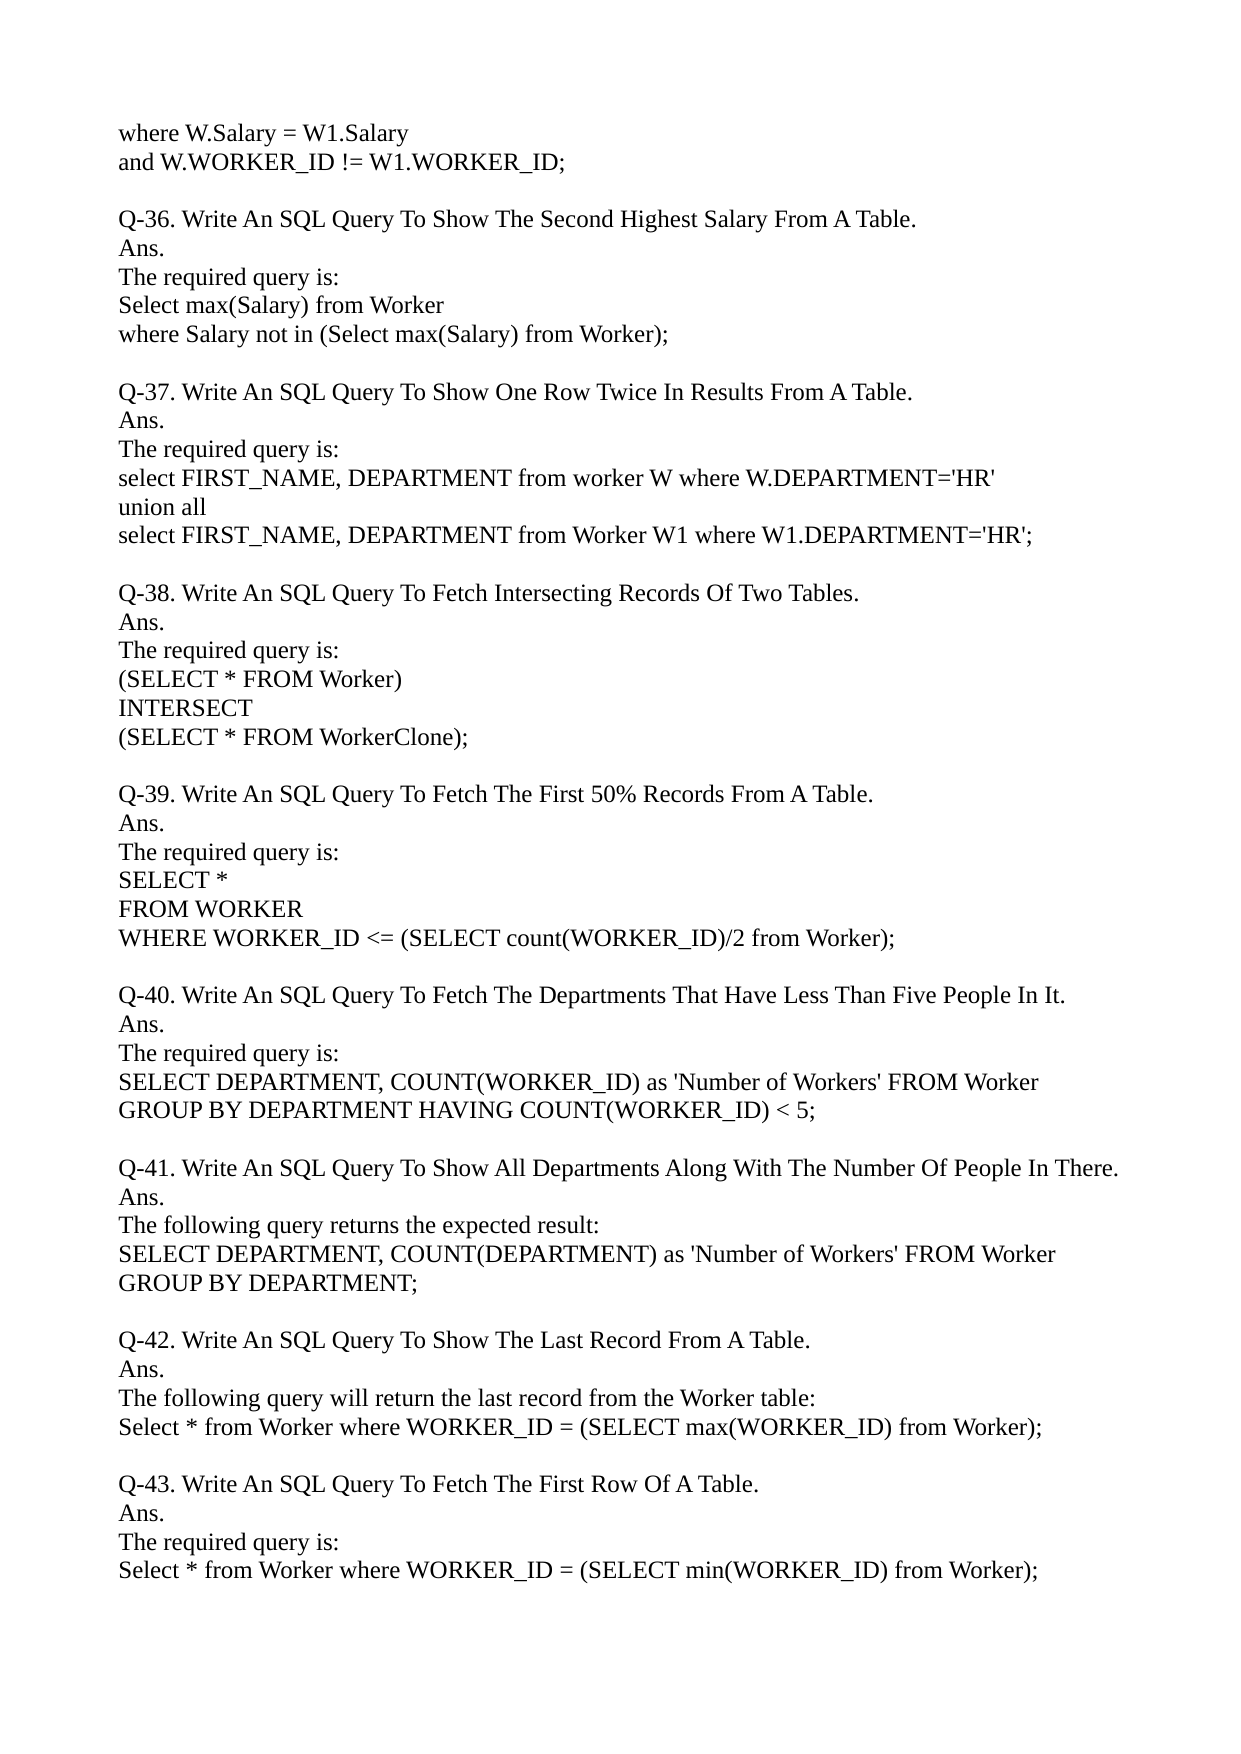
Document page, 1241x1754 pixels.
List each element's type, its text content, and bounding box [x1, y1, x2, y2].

text The required query is: [118, 262, 1122, 291]
text Q-37. Write An SQL Query To Show One Row Twice In Results From A Table. [118, 377, 1122, 406]
text SELECT * [118, 866, 1122, 894]
text where W.Salary = W1.Salary [118, 118, 1122, 147]
text Select * from Worker where WORKER_ID = (SELECT min(WORKER_ID) from Worker); [118, 1556, 1122, 1584]
text (SELECT * FROM Worker) [118, 664, 1122, 693]
text Q-41. Write An SQL Query To Show All Departments Along With The Number Of People In There. [118, 1153, 1122, 1182]
text Select max(Salary) from Worker [118, 291, 1122, 319]
text union all [118, 492, 1122, 521]
text The following query returns the expected result: [118, 1211, 1122, 1239]
text Q-38. Write An SQL Query To Fetch Intersecting Records Of Two Tables. [118, 578, 1122, 607]
text Ans. [118, 406, 1122, 434]
text Q-36. Write An SQL Query To Show The Second Highest Salary From A Table. [118, 204, 1122, 233]
text Ans. [118, 1182, 1122, 1211]
text Ans. [118, 1498, 1122, 1527]
text Q-43. Write An SQL Query To Fetch The First Row Of A Table. [118, 1469, 1122, 1498]
text Q-39. Write An SQL Query To Fetch The First 50% Records From A Table. [118, 779, 1122, 808]
text select FIRST_NAME, DEPARTMENT from Worker W1 where W1.DEPARTMENT='HR'; [118, 521, 1122, 549]
text FROM WORKER [118, 894, 1122, 923]
text The required query is: [118, 1038, 1122, 1067]
text and W.WORKER_ID != W1.WORKER_ID; [118, 147, 1122, 176]
text The required query is: [118, 837, 1122, 866]
text Q-42. Write An SQL Query To Show The Last Record From A Table. [118, 1326, 1122, 1354]
text INTERSECT [118, 693, 1122, 722]
text Ans. [118, 1009, 1122, 1038]
text where Salary not in (Select max(Salary) from Worker); [118, 319, 1122, 348]
text Q-40. Write An SQL Query To Fetch The Departments That Have Less Than Five People In It. [118, 981, 1122, 1009]
text Select * from Worker where WORKER_ID = (SELECT max(WORKER_ID) from Worker); [118, 1412, 1122, 1441]
text Ans. [118, 607, 1122, 636]
text The required query is: [118, 636, 1122, 664]
text Ans. [118, 1354, 1122, 1383]
text The required query is: [118, 434, 1122, 463]
text Ans. [118, 808, 1122, 837]
text Ans. [118, 233, 1122, 262]
text (SELECT * FROM WorkerClone); [118, 722, 1122, 751]
text SELECT DEPARTMENT, COUNT(DEPARTMENT) as 'Number of Workers' FROM Worker GROUP BY DEPARTMENT; [118, 1239, 1122, 1297]
text The required query is: [118, 1527, 1122, 1556]
text The following query will return the last record from the Worker table: [118, 1383, 1122, 1412]
text WHERE WORKER_ID <= (SELECT count(WORKER_ID)/2 from Worker); [118, 923, 1122, 952]
text SELECT DEPARTMENT, COUNT(WORKER_ID) as 'Number of Workers' FROM Worker GROUP BY DEPARTMENT HAVING COUNT(WORKER_ID) < 5; [118, 1067, 1122, 1124]
text select FIRST_NAME, DEPARTMENT from worker W where W.DEPARTMENT='HR' [118, 463, 1122, 492]
